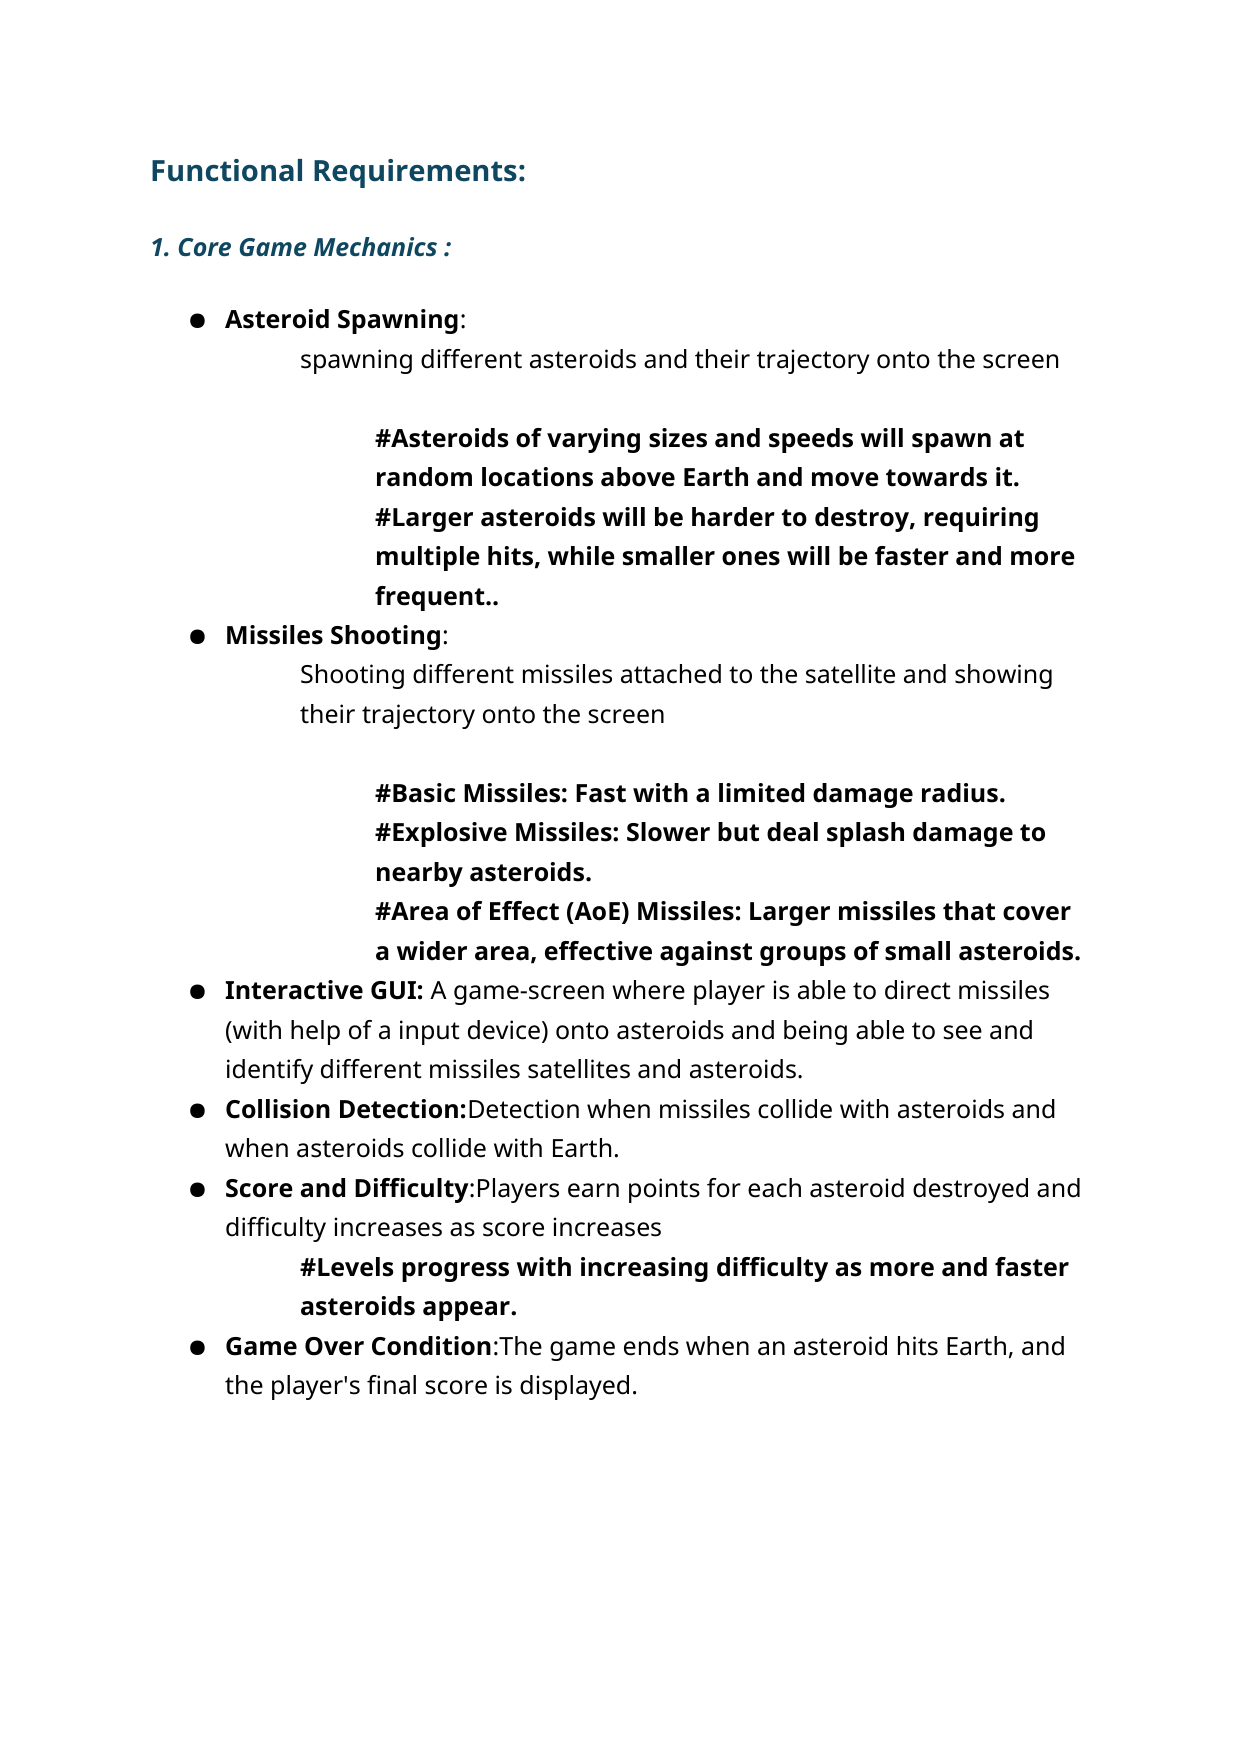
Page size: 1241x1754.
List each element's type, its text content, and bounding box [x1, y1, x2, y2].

list #Larger asteroids will be harder to destroy, requiring multiple hits, while smaller ones will be faster and more frequent.. [337, 499, 1090, 612]
list Shooting different missiles attached to the satellite and showing their trajectory onto the screen [262, 657, 1090, 731]
subtitle 1. Core Game Mechanics : [150, 229, 1090, 263]
list spawning different asteroids and their trajectory onto the screen [262, 341, 1090, 375]
list Missiles Shooting: [187, 618, 1090, 652]
list #Explosive Missiles: Slower but deal splash damage to nearby asteroids. [337, 815, 1090, 889]
list Interactive GUI: A game-screen where player is able to direct missiles (with help of a input device) onto asteroids and being able to see and identify different missiles satellites and asteroids. [187, 973, 1090, 1086]
list #Basic Missiles: Fast with a limited damage radius. [337, 776, 1090, 810]
list Asteroid Spawning: [187, 302, 1090, 336]
list Game Over Condition:The game ends when an asteroid hits Earth, and the player's final score is displayed. [187, 1328, 1090, 1402]
list #Area of Effect (AoE) Missiles: Larger missiles that cover a wider area, effective against groups of small asteroids. [337, 894, 1090, 968]
subtitle Functional Requirements: [150, 150, 1090, 190]
list #Asteroids of varying sizes and speeds will spawn at random locations above Earth and move towards it. [337, 420, 1090, 494]
list #Levels progress with increasing difficulty as more and faster asteroids appear. [262, 1249, 1090, 1323]
list Collision Detection:Detection when missiles collide with asteroids and when asteroids collide with Earth. [187, 1091, 1090, 1165]
list Score and Difficulty:Players earn points for each asteroid destroyed and difficulty increases as score increases [187, 1170, 1090, 1244]
